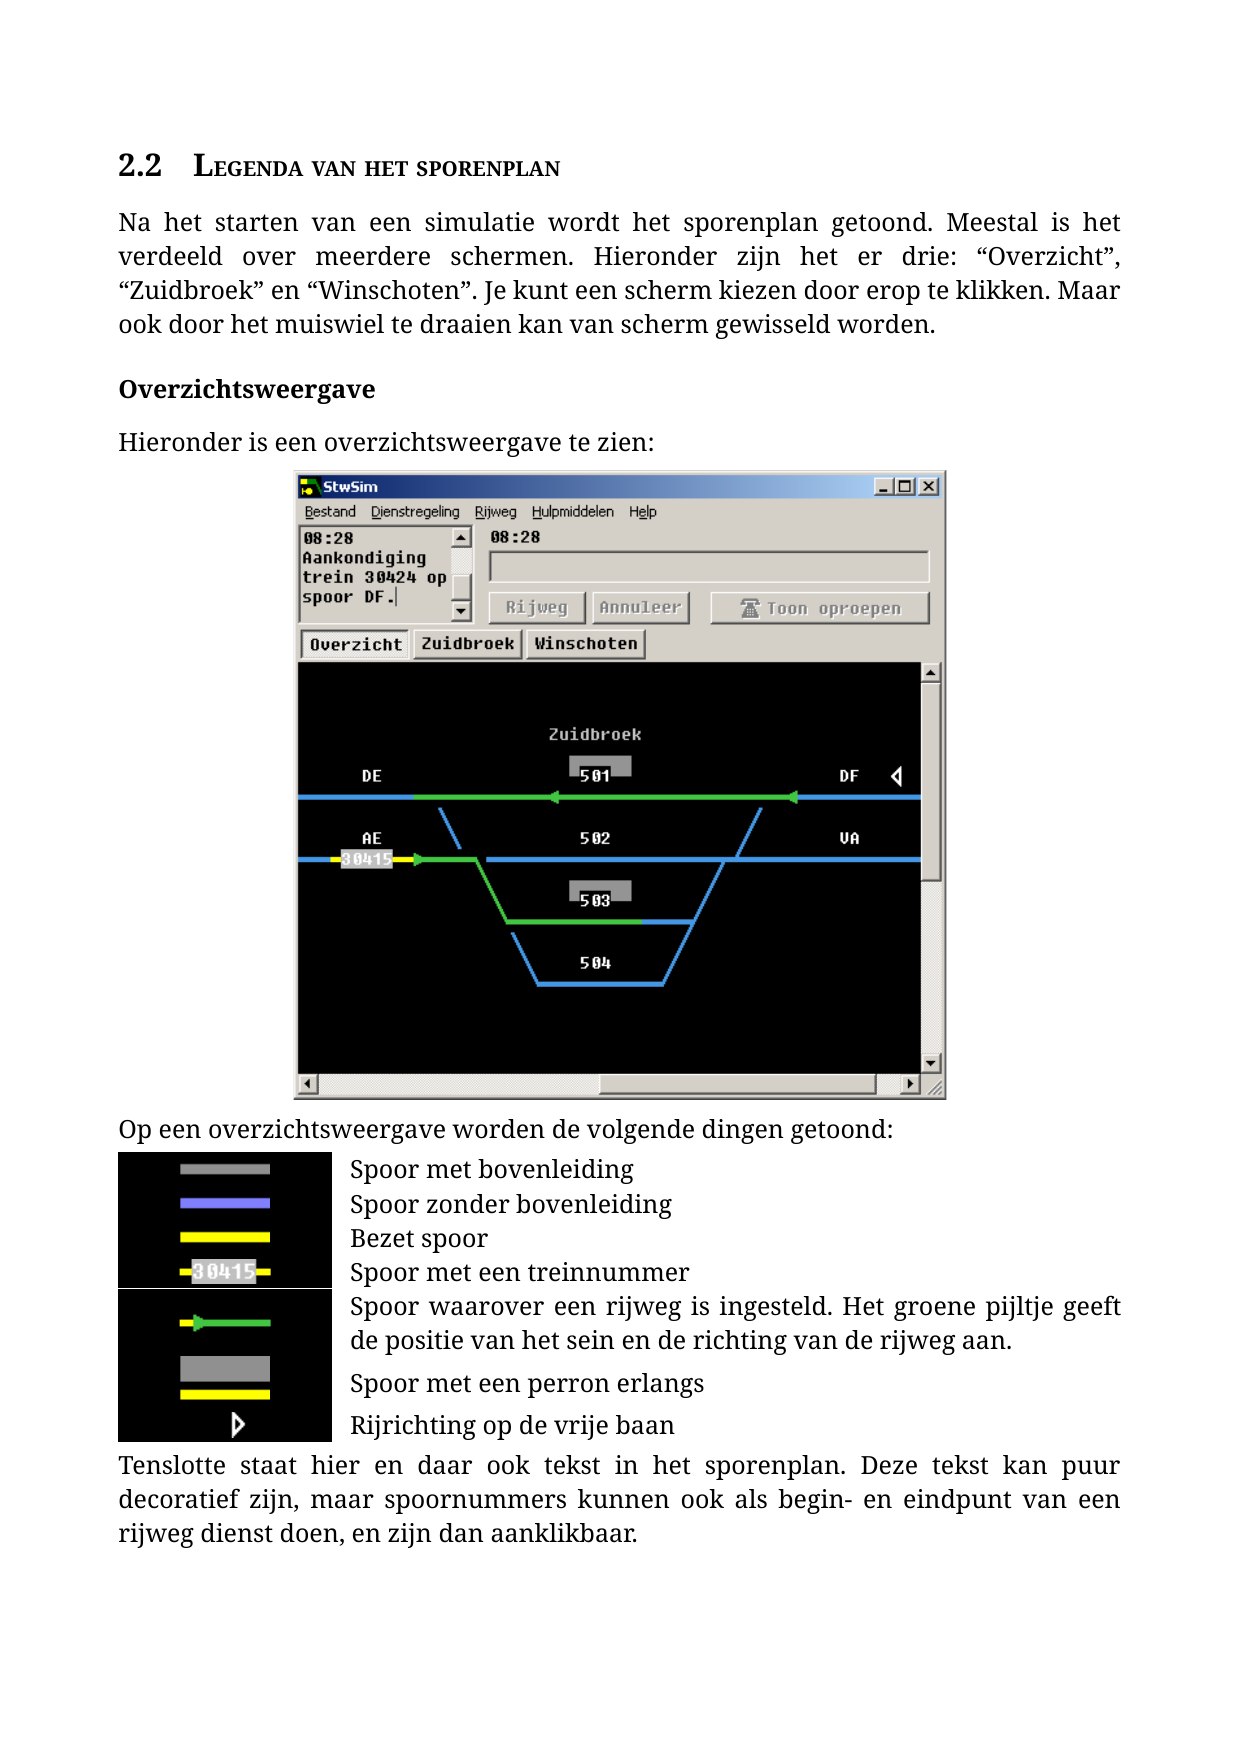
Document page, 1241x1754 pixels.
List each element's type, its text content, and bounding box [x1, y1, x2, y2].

table_header [118, 1152, 332, 1186]
picture [293, 470, 947, 1100]
table_cell Spoor met een perron erlangs [332, 1357, 1122, 1408]
table_cell Spoor waarover een rijweg is ingesteld. Het groene pijltje geeft de positie van het sein en de richting van de rijweg aan. [332, 1289, 1122, 1357]
table_cell [118, 1220, 332, 1254]
table_cell [118, 1357, 180, 1408]
table_cell [118, 1254, 332, 1288]
table_cell Spoor met een treinnummer [332, 1254, 1122, 1288]
text Tenslotte staat hier en daar ook tekst in het sporenplan. Deze tekst kan puur decoratief zijn, maar spoornummers kunnen ook als begin- en eindpunt van een rijweg dienst doen, en zijn dan aanklikbaar. [118, 1448, 1122, 1550]
table_cell [118, 1408, 332, 1442]
table_cell [270, 1357, 332, 1408]
table_header Spoor met bovenleiding [332, 1152, 1122, 1186]
table_cell Rijrichting op de vrije baan [332, 1408, 1122, 1442]
table_cell Bezet spoor [332, 1220, 1122, 1254]
table_cell [118, 1186, 332, 1220]
table_cell [118, 1289, 332, 1357]
text Na het starten van een simulatie wordt het sporenplan getoond. Meestal is het verdeeld over meerdere schermen. Hieronder zijn het er drie: “Overzicht”, “Zuidbroek” en “Winschoten”. Je kunt een scherm kiezen door erop te klikken. Maar ook door het muiswiel te draaien kan van scherm gewisseld worden. [118, 204, 1122, 340]
table_cell Spoor zonder bovenleiding [332, 1186, 1122, 1220]
subtitle Legenda van het sporenplan [118, 143, 1122, 186]
text Hieronder is een overzichtsweergave te zien: [118, 424, 1122, 458]
text Op een overzichtsweergave worden de volgende dingen getoond: [118, 1112, 1122, 1146]
subtitle Overzichtsweergave [118, 372, 1122, 406]
